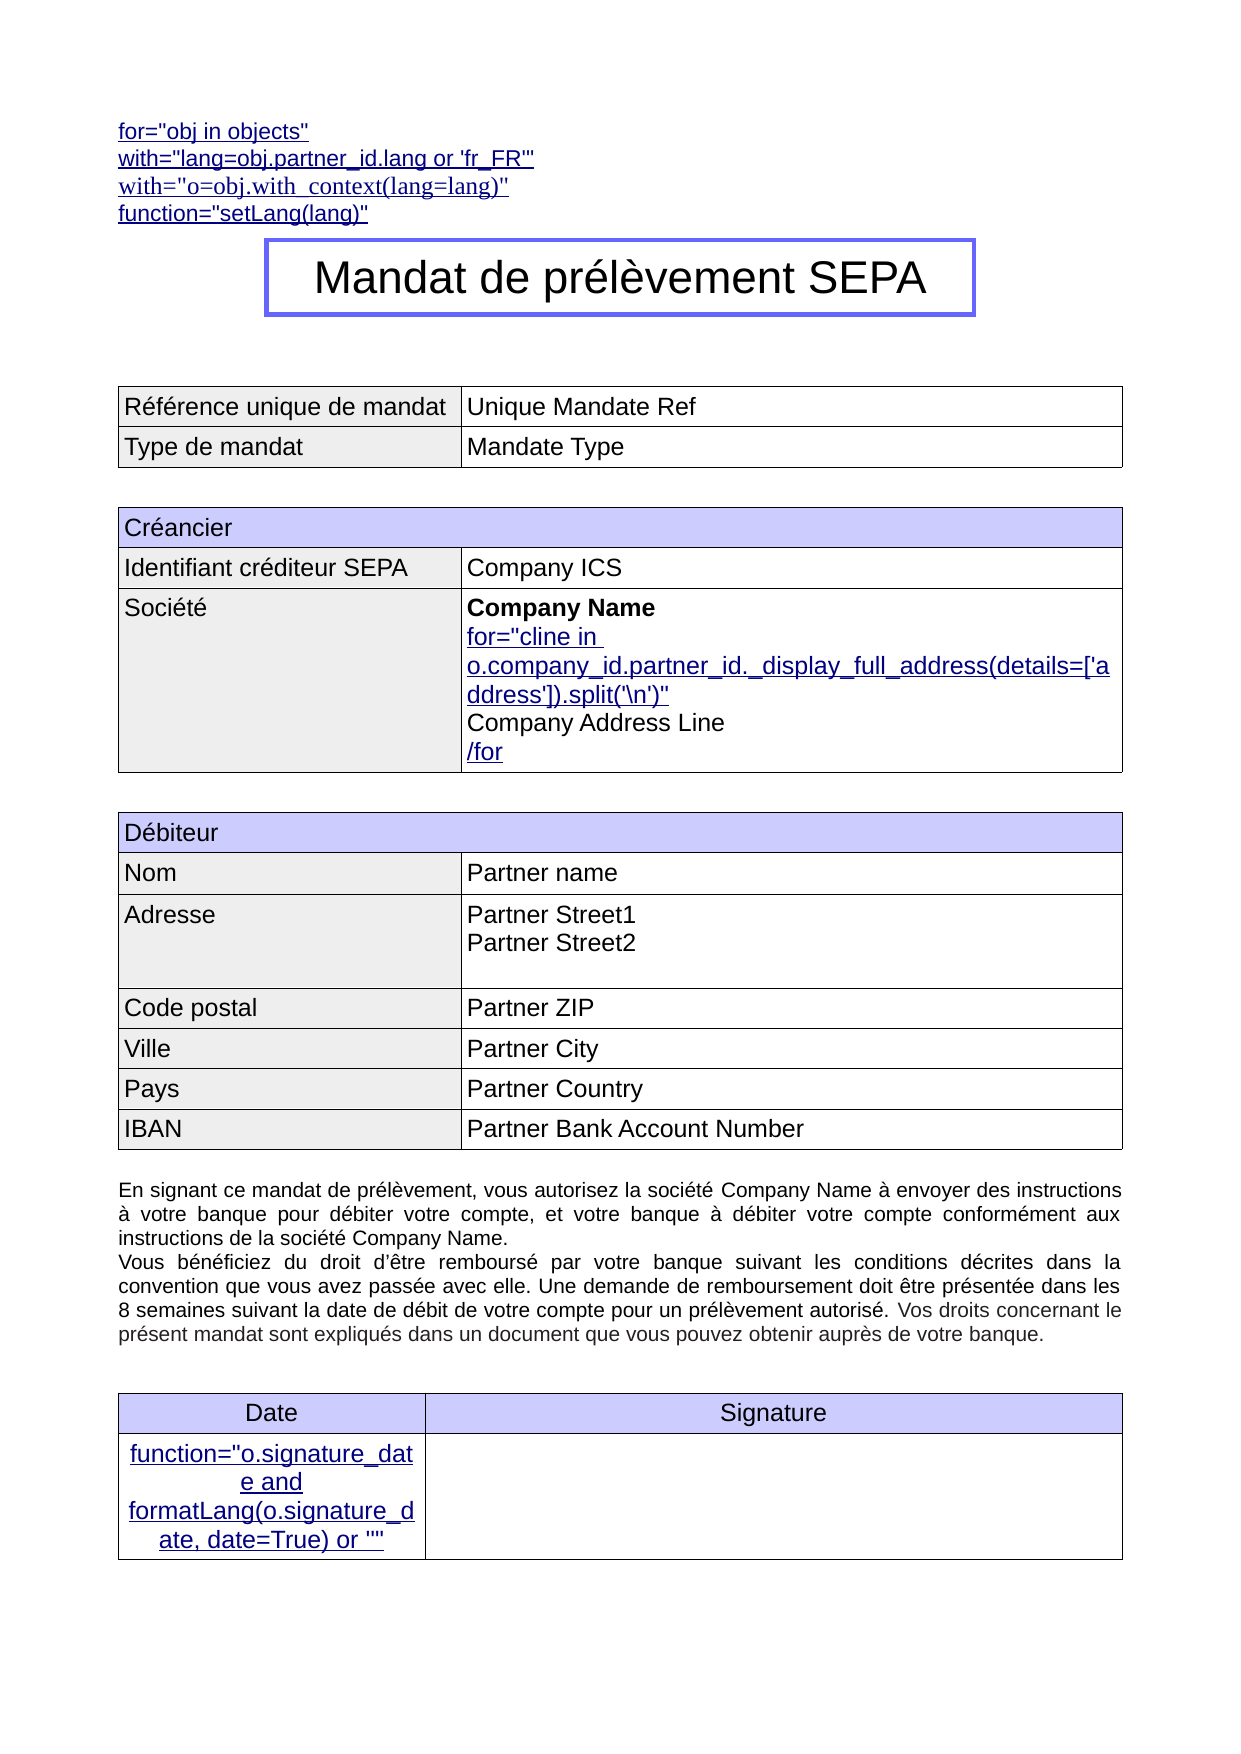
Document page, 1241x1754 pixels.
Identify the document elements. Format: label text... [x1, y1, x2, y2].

table_cell Débiteur [119, 813, 1122, 852]
table_cell Partner City [462, 1029, 1122, 1068]
table_cell Partner Country [462, 1069, 1122, 1108]
table_cell Adresse [119, 895, 461, 987]
table_cell Société [119, 589, 461, 772]
table_cell Pays [119, 1069, 461, 1108]
table_cell [118, 468, 1122, 507]
table_cell Ville [119, 1029, 461, 1068]
table_cell Type de mandat [119, 427, 461, 467]
table_cell function="o.signature_date and formatLang(o.signature_date, date=True) or ''" [119, 1434, 425, 1559]
table_cell Partner name [462, 853, 1122, 894]
table_cell [426, 1434, 1122, 1559]
table_cell Mandate Type [462, 427, 1122, 467]
table_cell Company Name for="cline in o.company_id.partner_id._display_full_address(details=['address']).split('\n')" Company Address Line /for [462, 589, 1122, 772]
table_cell [118, 773, 1122, 812]
table_cell Créancier [119, 508, 1122, 547]
text function="setLang(lang)" [118, 199, 1122, 226]
text for="obj in objects" [118, 118, 1122, 144]
table_header Signature [426, 1394, 1122, 1433]
table_cell Company ICS [462, 548, 1122, 587]
table_header Unique Mandate Ref [462, 387, 1122, 426]
table_cell Partner Street1 Partner Street2 [462, 895, 1122, 987]
table_cell Nom [119, 853, 461, 894]
table_header Référence unique de mandat [119, 387, 461, 426]
table_cell IBAN [119, 1110, 461, 1149]
table_cell Identifiant créditeur SEPA [119, 548, 461, 587]
text En signant ce mandat de prélèvement, vous autorisez la société Company Name à envoyer des instructions à votre banque pour débiter votre compte, et votre banque à débiter votre compte conformément aux instructions de la société Company Name. [118, 1178, 1122, 1249]
text with="lang=obj.partner_id.lang or 'fr_FR'" [118, 144, 1122, 171]
text Mandat de prélèvement SEPA [277, 251, 963, 303]
table_cell Code postal [119, 989, 461, 1028]
text with="o=obj.with_context(lang=lang)" [118, 171, 1122, 199]
text Vous bénéficiez du droit d’être remboursé par votre banque suivant les conditions décrites dans la convention que vous avez passée avec elle. Une demande de remboursement doit être présentée dans les 8 semaines suivant la date de débit de votre compte pour un prélèvement autorisé. Vos droits concernant le présent mandat sont expliqués dans un document que vous pouvez obtenir auprès de votre banque. [118, 1249, 1122, 1345]
table_cell Partner ZIP [462, 989, 1122, 1028]
table_cell Partner Bank Account Number [462, 1110, 1122, 1149]
table_header Date [119, 1394, 425, 1433]
